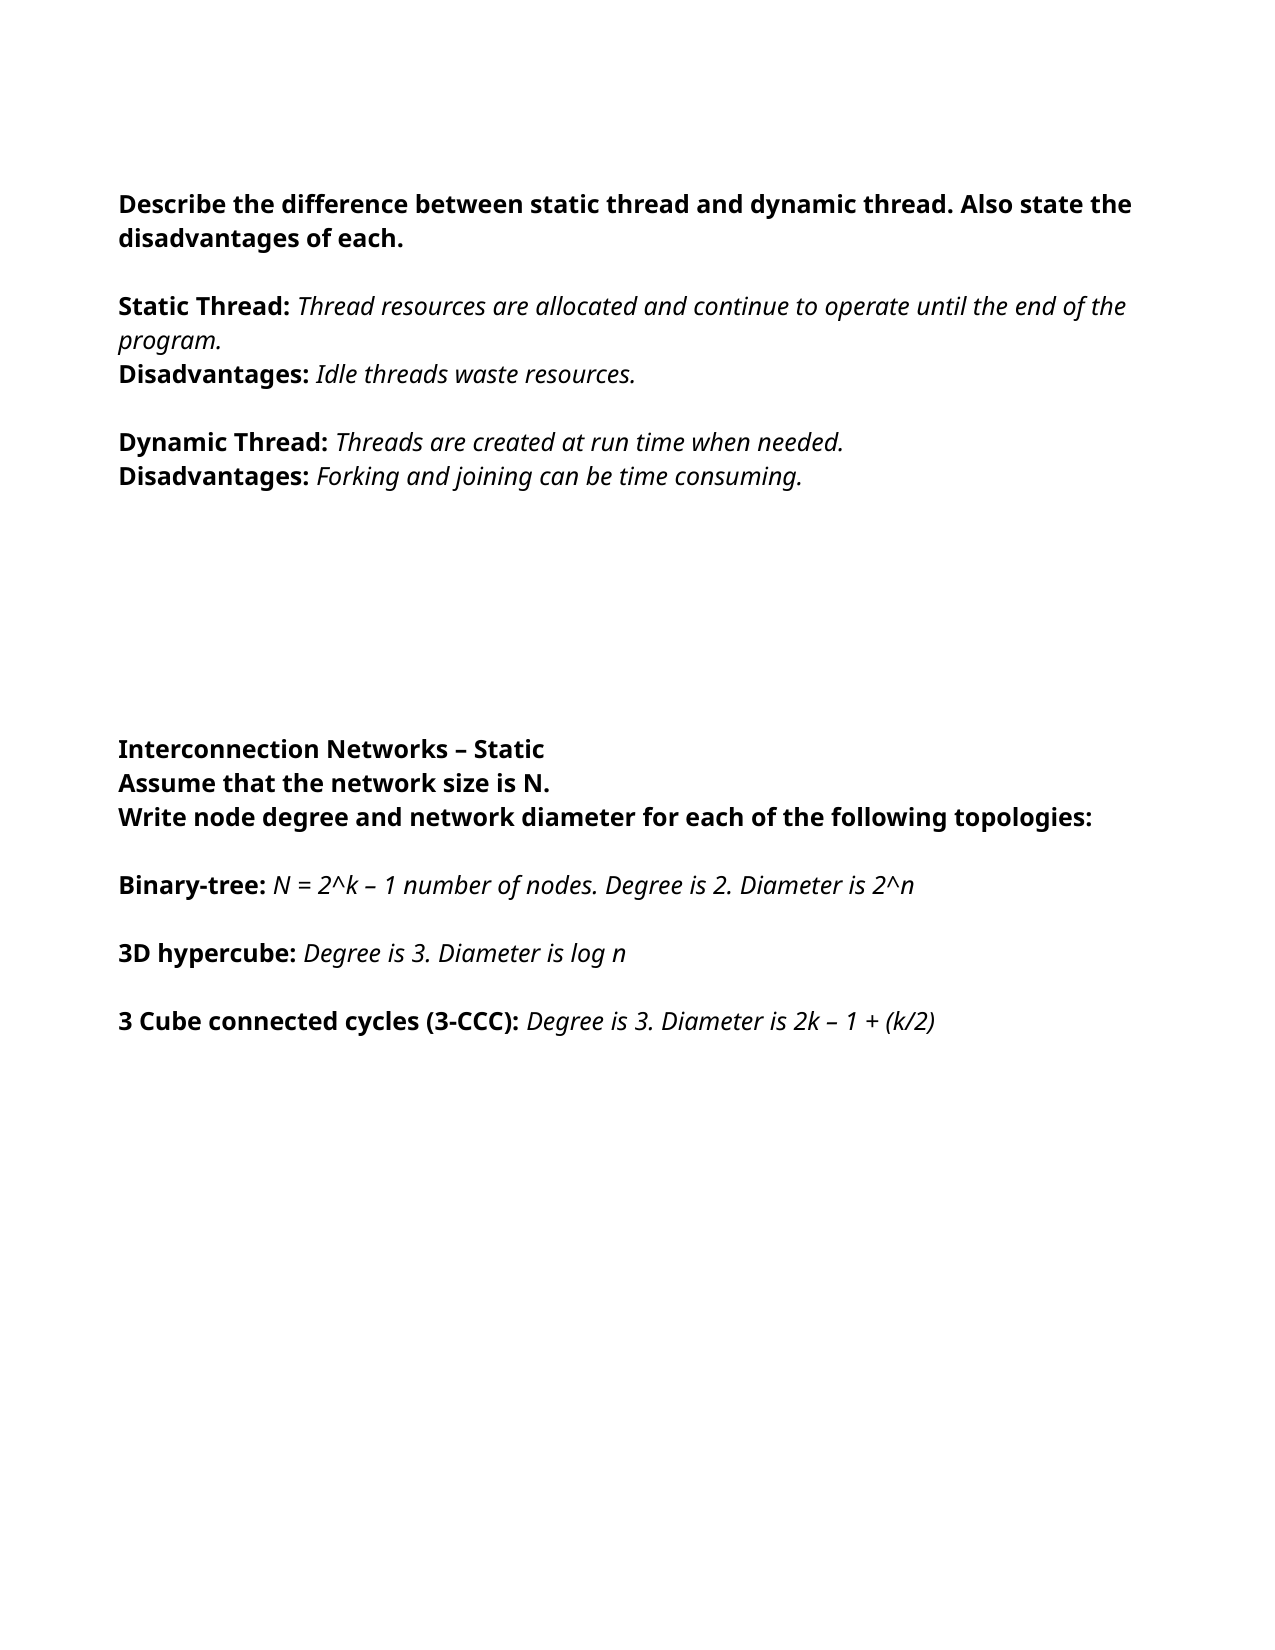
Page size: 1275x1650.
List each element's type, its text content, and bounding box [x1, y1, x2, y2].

text Static Thread: Thread resources are allocated and continue to operate until the end of the program. [118, 288, 1157, 357]
text Binary-tree: N = 2^k – 1 number of nodes. Degree is 2. Diameter is 2^n [118, 867, 1157, 902]
text 3 Cube connected cycles (3-CCC): Degree is 3. Diameter is 2k – 1 + (k/2) [118, 1004, 1157, 1038]
text Disadvantages: Forking and joining can be time consuming. [118, 459, 1157, 493]
text Describe the difference between static thread and dynamic thread. Also state the disadvantages of each. [118, 186, 1157, 254]
text 3D hypercube: Degree is 3. Diameter is log n [118, 936, 1157, 970]
text Dynamic Thread: Threads are created at run time when needed. [118, 425, 1157, 459]
text Interconnection Networks – Static [118, 731, 1157, 765]
text Disadvantages: Idle threads waste resources. [118, 357, 1157, 391]
text Write node degree and network diameter for each of the following topologies: [118, 799, 1157, 833]
text Assume that the network size is N. [118, 765, 1157, 799]
